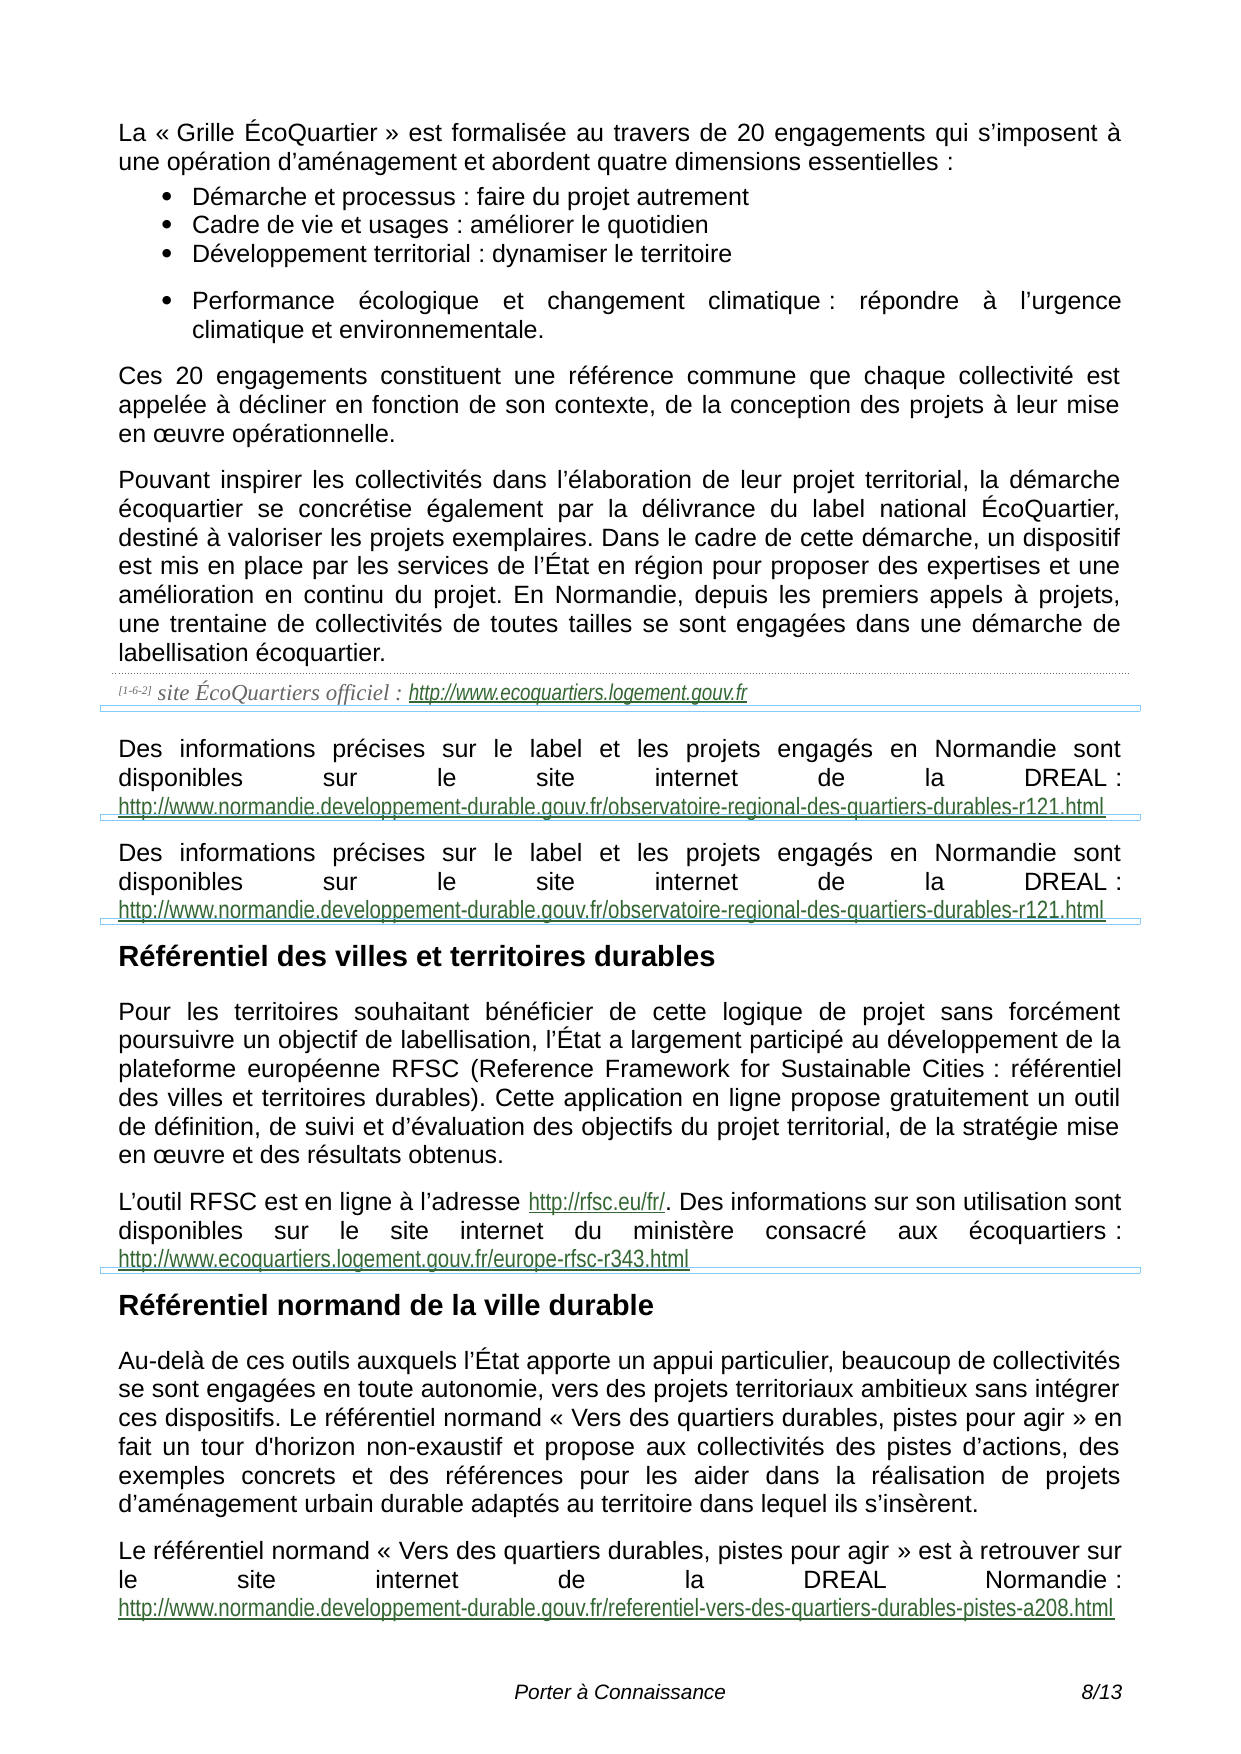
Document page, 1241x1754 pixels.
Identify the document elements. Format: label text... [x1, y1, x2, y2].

list Développement territorial : dynamiser le territoire [162, 239, 1122, 268]
text Pour les territoires souhaitant bénéficier de cette logique de projet sans forcément poursuivre un objectif de labellisation, l’État a largement participé au développement de la plateforme européenne RFSC (Reference Framework for Sustainable Cities : référentiel des villes et territoires durables). Cette application en ligne propose gratuitement un outil de définition, de suivi et d’évaluation des objectifs du projet territorial, de la stratégie mise en œuvre et des résultats obtenus. [118, 997, 1122, 1169]
subtitle Référentiel des villes et territoires durables [118, 939, 1122, 972]
text Au-delà de ces outils auxquels l’État apporte un appui particulier, beaucoup de collectivités se sont engagées en toute autonomie, vers des projets territoriaux ambitieux sans intégrer ces dispositifs. Le référentiel normand « Vers des quartiers durables, pistes pour agir » en fait un tour d'horizon non-exaustif et propose aux collectivités des pistes d’actions, des exemples concrets et des références pour les aider dans la réalisation de projets d’aménagement urbain durable adaptés au territoire dans lequel ils s’insèrent. [118, 1346, 1122, 1518]
text Ces 20 engagements constituent une référence commune que chaque collectivité est appelée à décliner en fonction de son contexte, de la conception des projets à leur mise en œuvre opérationnelle. [118, 361, 1122, 447]
text L’outil RFSC est en ligne à l’adresse http://rfsc.eu/fr/. Des informations sur son utilisation sont disponibles sur le site internet du ministère consacré aux écoquartiers : http://www.ecoquartiers.logement.gouv.fr/europe-rfsc-r343.html [118, 1187, 1122, 1267]
text Des informations précises sur le label et les projets engagés en Normandie sont disponibles sur le site internet de la DREAL : http://www.normandie.developpement-durable.gouv.fr/observatoire-regional-des-quartiers-durables-r121.html [118, 734, 1122, 814]
list Cadre de vie et usages : améliorer le quotidien [162, 210, 1122, 239]
subtitle [1-6-2] site ÉcoQuartiers officiel : http://www.ecoquartiers.logement.gouv.fr [112, 673, 1128, 705]
subtitle [112, 706, 1128, 711]
list Performance écologique et changement climatique : répondre à l’urgence climatique et environnementale. [162, 286, 1122, 343]
list Démarche et processus : faire du projet autrement [162, 182, 1122, 210]
subtitle Référentiel normand de la ville durable [118, 1288, 1122, 1321]
text Des informations précises sur le label et les projets engagés en Normandie sont disponibles sur le site internet de la DREAL : http://www.normandie.developpement-durable.gouv.fr/observatoire-regional-des-quartiers-durables-r121.html [118, 838, 1122, 918]
text Pouvant inspirer les collectivités dans l’élaboration de leur projet territorial, la démarche écoquartier se concrétise également par la délivrance du label national ÉcoQuartier, destiné à valoriser les projets exemplaires. Dans le cadre de cette démarche, un dispositif est mis en place par les services de l’État en région pour proposer des expertises et une amélioration en continu du projet. En Normandie, depuis les premiers appels à projets, une trentaine de collectivités de toutes tailles se sont engagées dans une démarche de labellisation écoquartier. [118, 465, 1122, 666]
text [118, 1268, 1122, 1273]
text La « Grille ÉcoQuartier » est formalisée au travers de 20 engagements qui s’imposent à une opération d’aménagement et abordent quatre dimensions essentielles : [118, 118, 1122, 176]
text [118, 919, 1122, 924]
text Le référentiel normand « Vers des quartiers durables, pistes pour agir » est à retrouver sur le site internet de la DREAL Normandie : http://www.normandie.developpement-durable.gouv.fr/referentiel-vers-des-quartiers-durables-pistes-a208.html [118, 1536, 1122, 1622]
